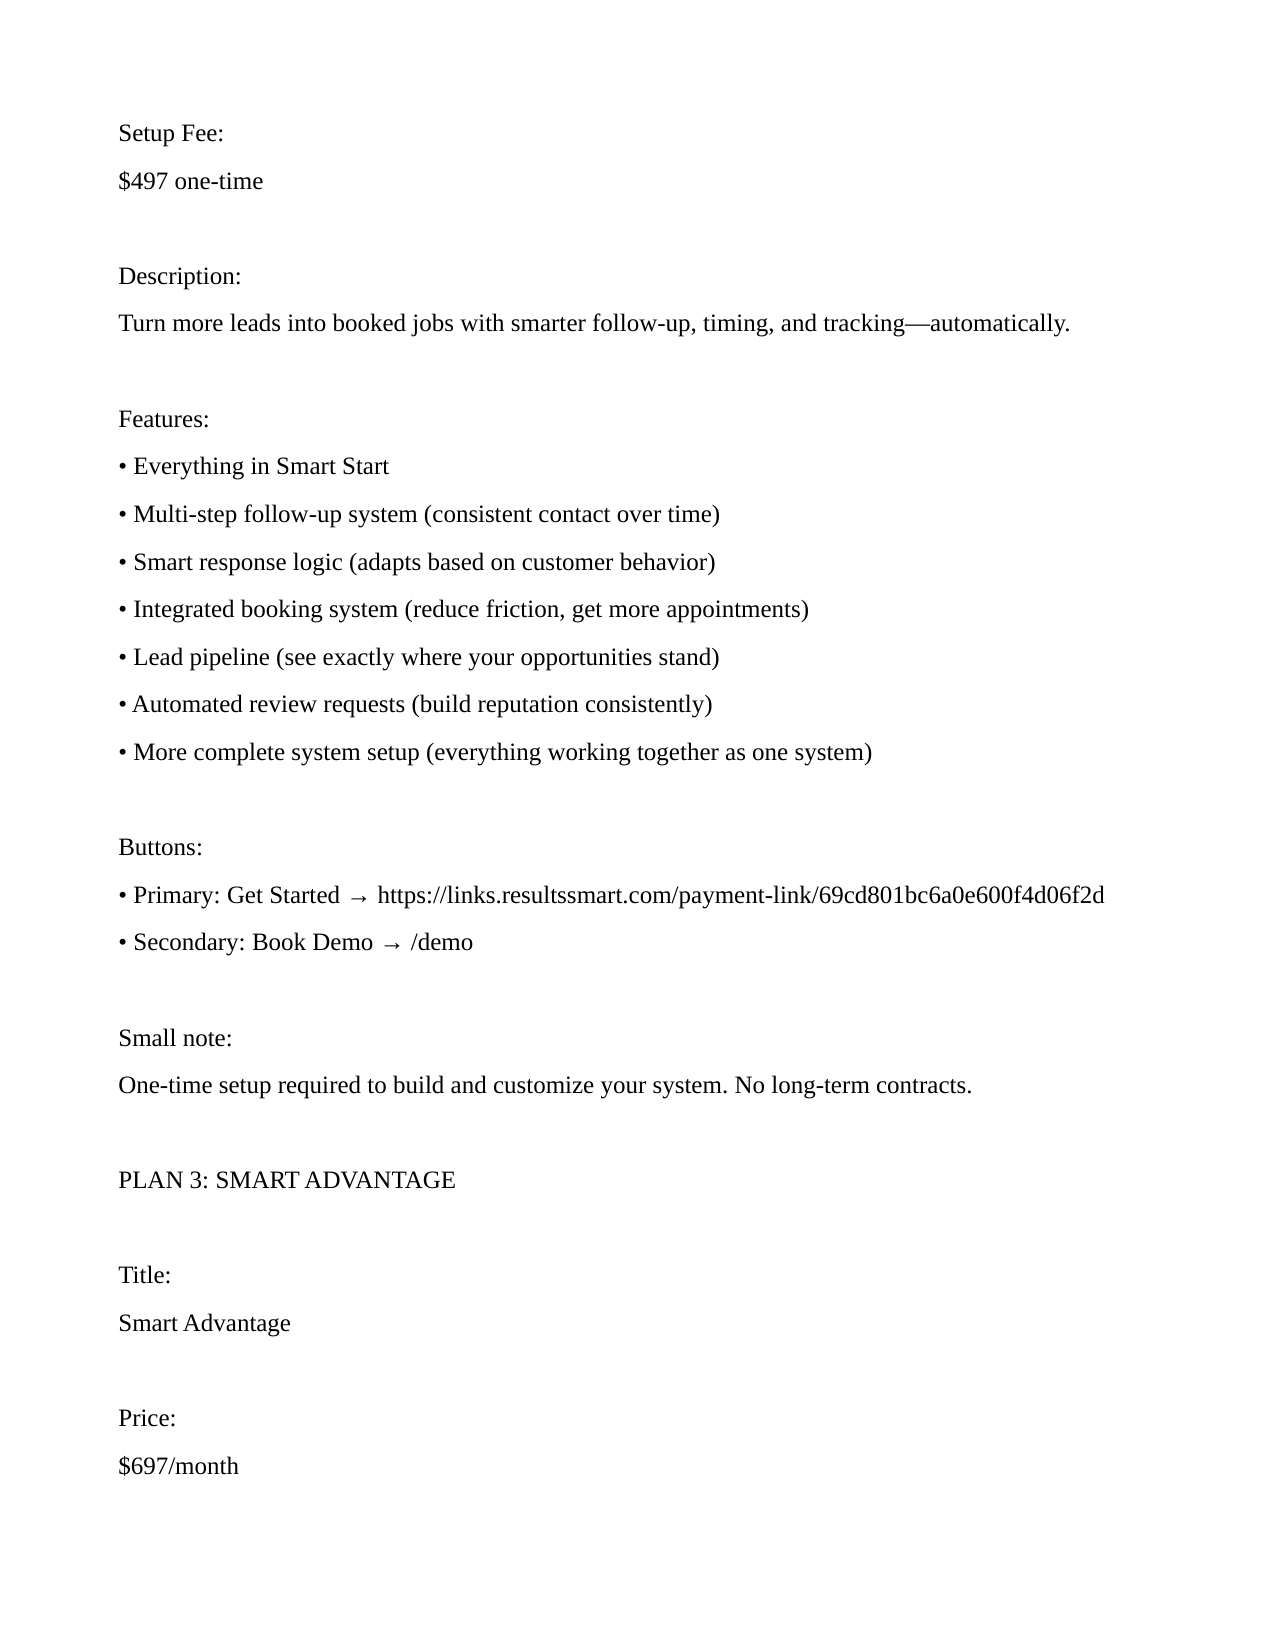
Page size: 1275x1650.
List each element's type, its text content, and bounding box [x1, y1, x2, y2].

text Setup Fee: [118, 118, 1157, 147]
text • Primary: Get Started → https://links.resultssmart.com/payment-link/69cd801bc6a0e600f4d06f2d [118, 880, 1157, 908]
text • Smart response logic (adapts based on customer behavior) [118, 547, 1157, 575]
text • Everything in Smart Start [118, 451, 1157, 480]
text • Multi-step follow-up system (consistent contact over time) [118, 499, 1157, 528]
text • Automated review requests (build reputation consistently) [118, 689, 1157, 718]
text • Lead pipeline (see exactly where your opportunities stand) [118, 642, 1157, 671]
text Turn more leads into booked jobs with smarter follow-up, timing, and tracking—automatically. [118, 308, 1157, 337]
text Small note: [118, 1023, 1157, 1051]
text Buttons: [118, 832, 1157, 861]
text $497 one-time [118, 166, 1157, 194]
text • Integrated booking system (reduce friction, get more appointments) [118, 594, 1157, 623]
text Price: [118, 1403, 1157, 1432]
text • More complete system setup (everything working together as one system) [118, 737, 1157, 766]
text Title: [118, 1261, 1157, 1289]
text PLAN 3: SMART ADVANTAGE [118, 1165, 1157, 1194]
text • Secondary: Book Demo → /demo [118, 927, 1157, 956]
text Description: [118, 261, 1157, 290]
text Features: [118, 404, 1157, 432]
text $697/month [118, 1451, 1157, 1480]
text One-time setup required to build and customize your system. No long-term contracts. [118, 1070, 1157, 1099]
text Smart Advantage [118, 1308, 1157, 1337]
